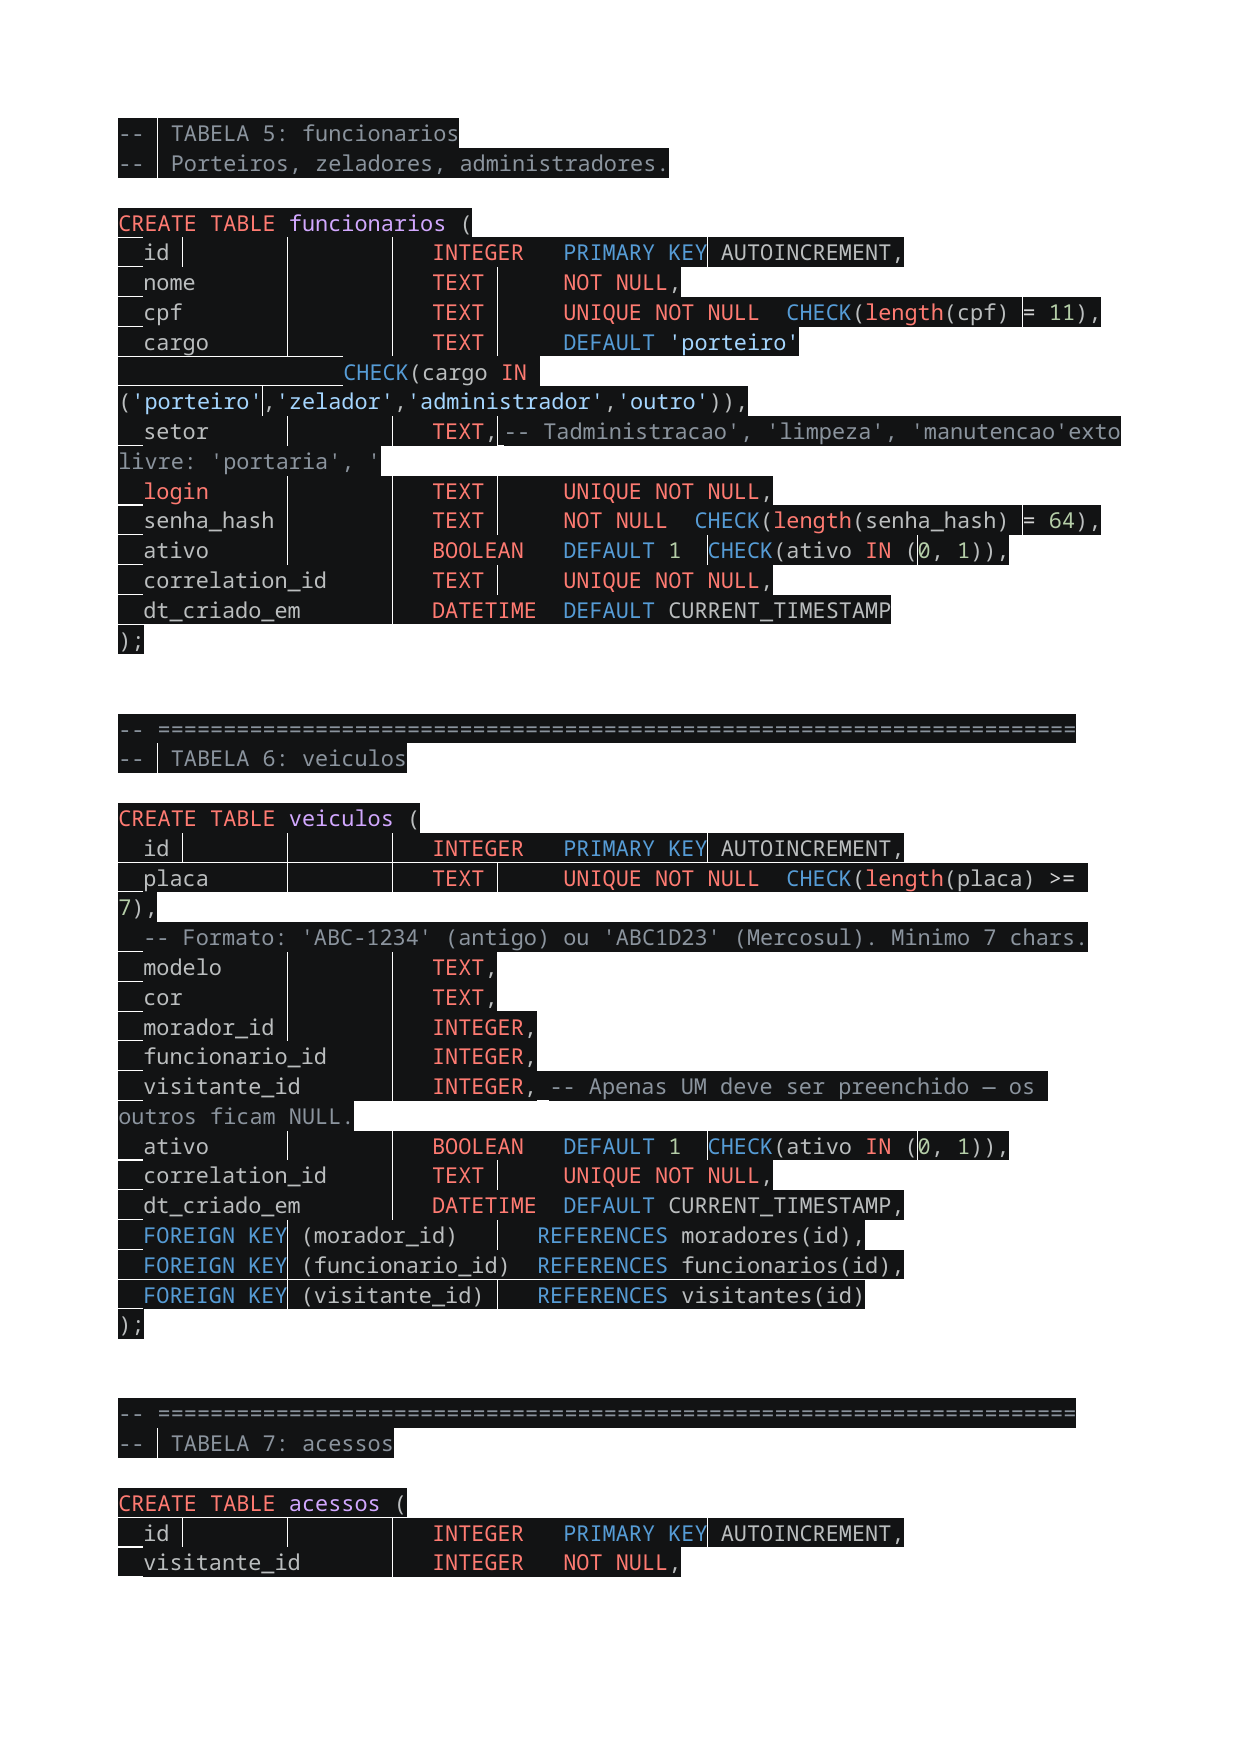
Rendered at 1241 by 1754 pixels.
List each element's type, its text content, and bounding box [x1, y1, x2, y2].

text cor TEXT, [118, 982, 1122, 1011]
text FOREIGN KEY (funcionario_id) REFERENCES funcionarios(id), [118, 1250, 1122, 1279]
text ); [118, 1309, 1122, 1339]
text ativo BOOLEAN DEFAULT 1 CHECK(ativo IN (0, 1)), [118, 1131, 1122, 1160]
text nome TEXT NOT NULL, [118, 267, 1122, 297]
text visitante_id INTEGER NOT NULL, [118, 1547, 1122, 1577]
text correlation_id TEXT UNIQUE NOT NULL, [118, 1160, 1122, 1190]
text cpf TEXT UNIQUE NOT NULL CHECK(length(cpf) = 11), [118, 297, 1122, 327]
text CREATE TABLE veiculos ( [118, 803, 1122, 833]
text CHECK(cargo IN ('porteiro','zelador','administrador','outro')), [118, 356, 1122, 416]
text id INTEGER PRIMARY KEY AUTOINCREMENT, [118, 1517, 1122, 1547]
text login TEXT UNIQUE NOT NULL, [118, 476, 1122, 505]
text -- ====================================================================== [118, 713, 1122, 743]
text -- TABELA 6: veiculos [118, 743, 1122, 773]
text -- TABELA 5: funcionarios [118, 118, 1122, 148]
text setor TEXT, -- Tadministracao', 'limpeza', 'manutencao'exto livre: 'portaria', ' [118, 416, 1122, 476]
text morador_id INTEGER, [118, 1011, 1122, 1041]
text placa TEXT UNIQUE NOT NULL CHECK(length(placa) >= 7), [118, 862, 1122, 922]
text FOREIGN KEY (morador_id) REFERENCES moradores(id), [118, 1220, 1122, 1250]
text senha_hash TEXT NOT NULL CHECK(length(senha_hash) = 64), [118, 505, 1122, 535]
text -- Porteiros, zeladores, administradores. [118, 148, 1122, 178]
text dt_criado_em DATETIME DEFAULT CURRENT_TIMESTAMP [118, 595, 1122, 624]
text dt_criado_em DATETIME DEFAULT CURRENT_TIMESTAMP, [118, 1190, 1122, 1220]
text id INTEGER PRIMARY KEY AUTOINCREMENT, [118, 237, 1122, 267]
text CREATE TABLE funcionarios ( [118, 207, 1122, 237]
text ativo BOOLEAN DEFAULT 1 CHECK(ativo IN (0, 1)), [118, 535, 1122, 565]
text ); [118, 624, 1122, 654]
text id INTEGER PRIMARY KEY AUTOINCREMENT, [118, 833, 1122, 862]
text -- TABELA 7: acessos [118, 1428, 1122, 1458]
text funcionario_id INTEGER, [118, 1041, 1122, 1071]
text correlation_id TEXT UNIQUE NOT NULL, [118, 565, 1122, 595]
text -- ====================================================================== [118, 1398, 1122, 1428]
text visitante_id INTEGER, -- Apenas UM deve ser preenchido — os outros ficam NULL. [118, 1071, 1122, 1131]
text modelo TEXT, [118, 952, 1122, 982]
text -- Formato: 'ABC-1234' (antigo) ou 'ABC1D23' (Mercosul). Minimo 7 chars. [118, 922, 1122, 952]
text CREATE TABLE acessos ( [118, 1488, 1122, 1517]
text FOREIGN KEY (visitante_id) REFERENCES visitantes(id) [118, 1279, 1122, 1309]
text cargo TEXT DEFAULT 'porteiro' [118, 327, 1122, 356]
